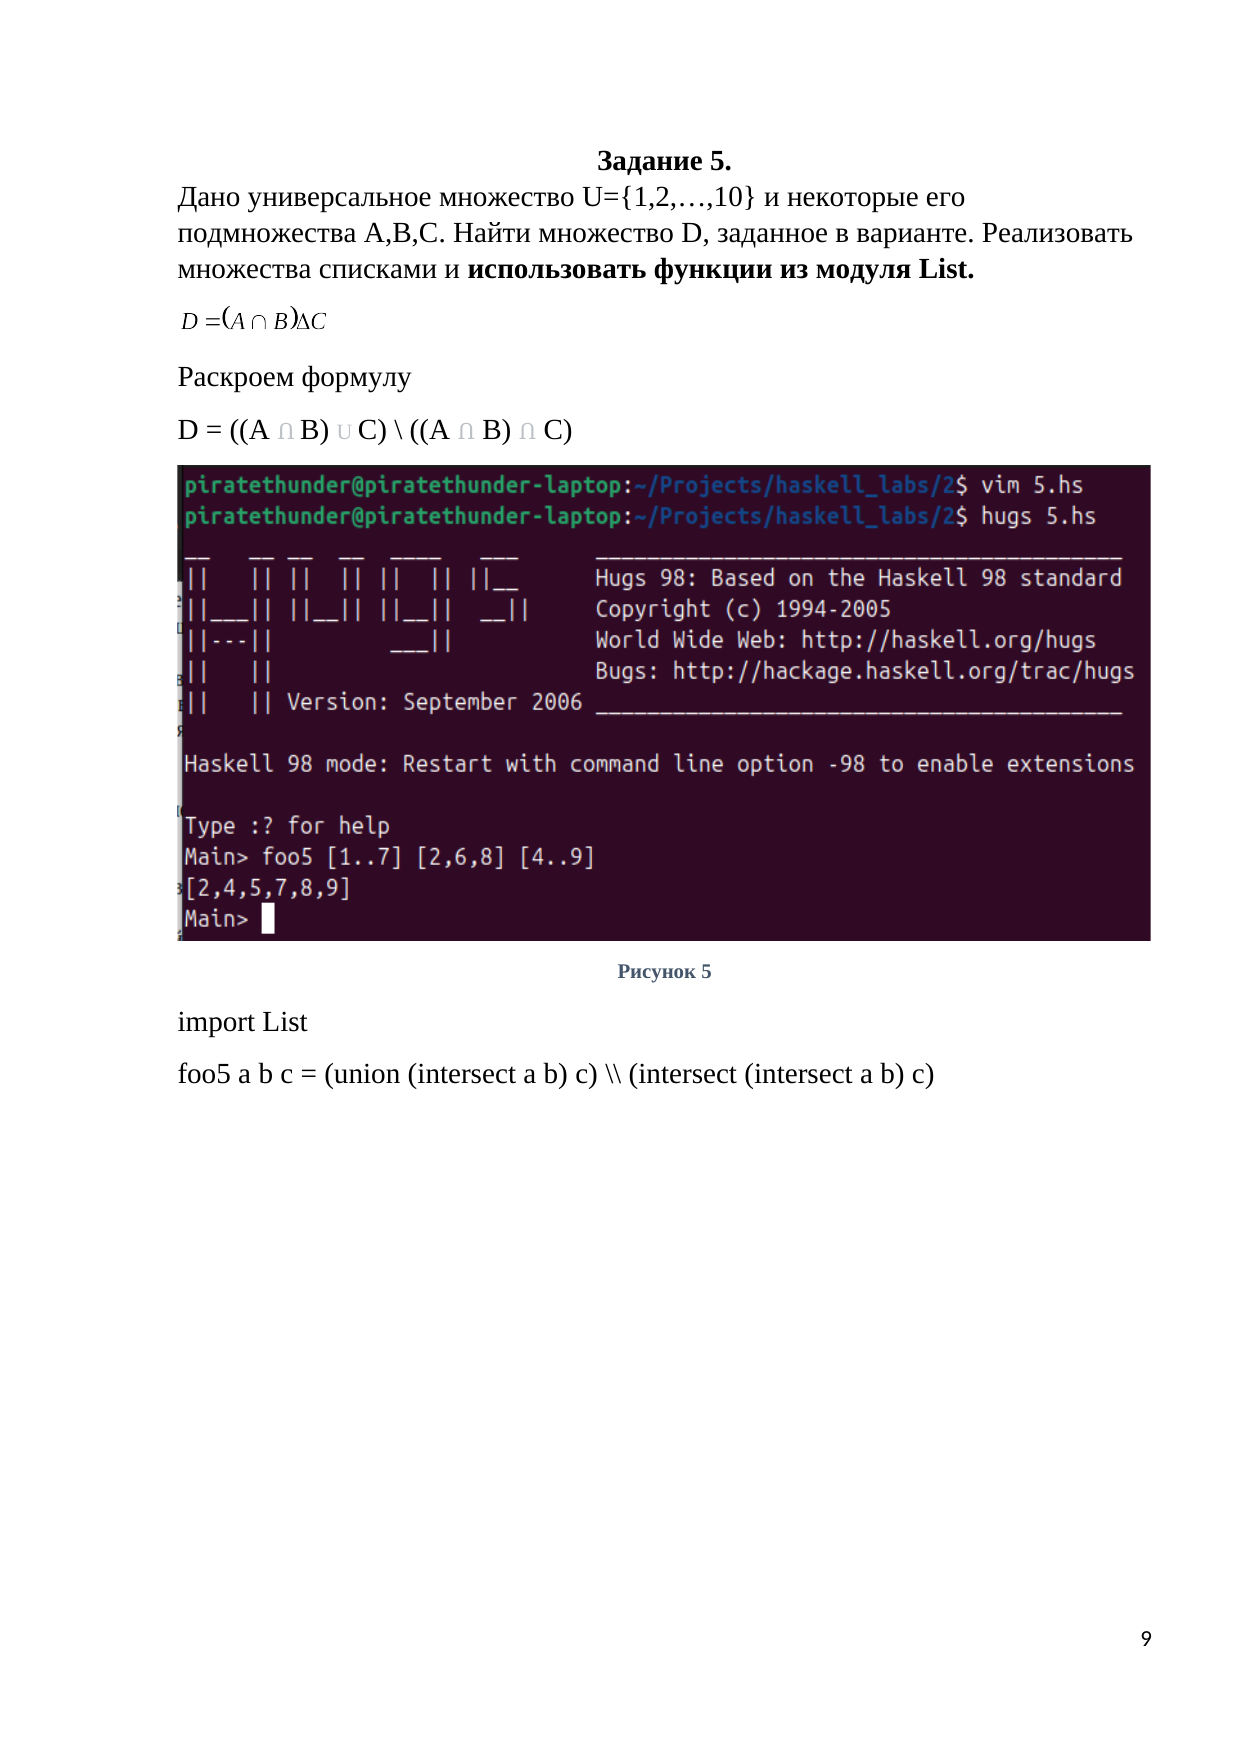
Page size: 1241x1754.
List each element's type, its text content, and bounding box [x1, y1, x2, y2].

text foo5 a b c = (union (intersect a b) c) \\ (intersect (intersect a b) c) [177, 1057, 1152, 1090]
text D = ((A Ո B) U C) \ ((A Ո B) Ո C) [177, 412, 1152, 446]
picture [177, 465, 1151, 941]
text import List [177, 1004, 1152, 1037]
text Рисунок 5 [177, 959, 1152, 983]
text Раскроем формулу [177, 359, 1152, 393]
text Дано универсальное множество U={1,2,…,10} и некоторые его подмножества A,B,C. Найти множество D, заданное в варианте. Реализовать множества списками и использовать функции из модуля List. [177, 179, 1152, 285]
subtitle Задание 5. [177, 143, 1152, 177]
